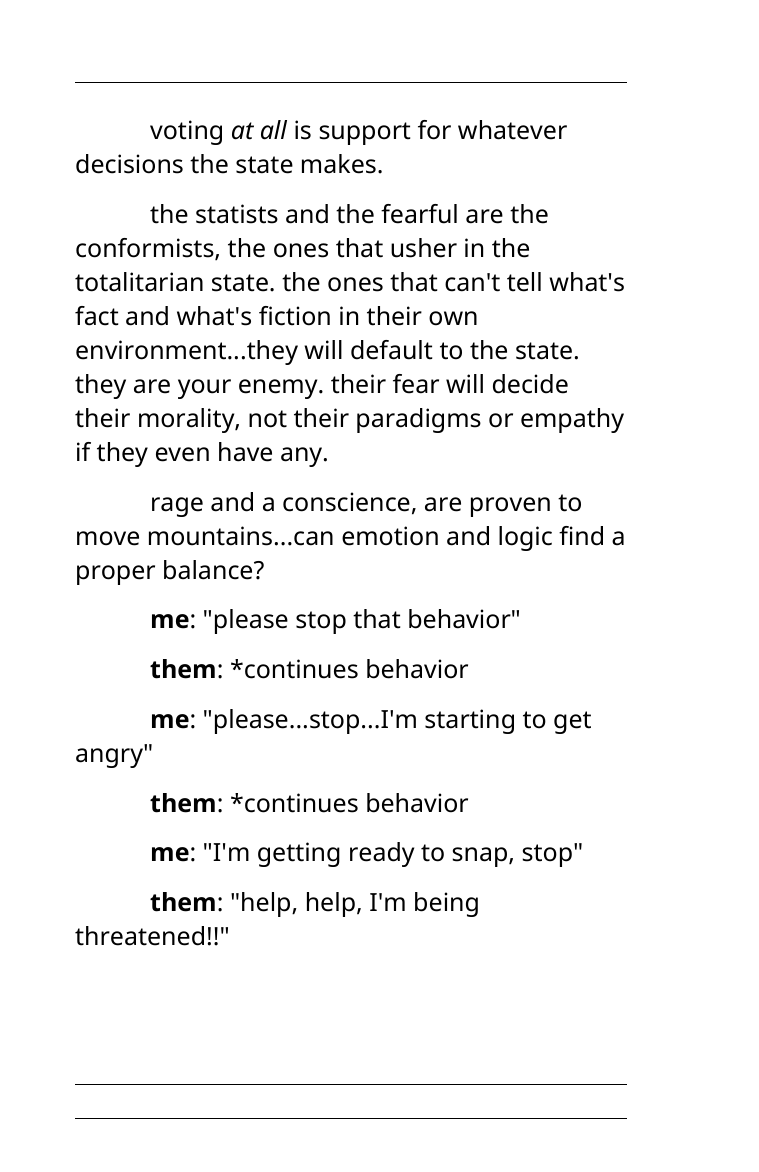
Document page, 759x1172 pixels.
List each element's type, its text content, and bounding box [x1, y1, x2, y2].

text the statists and the fearful are the conformists, the ones that usher in the totalitarian state. the ones that can't tell what's fact and what's fiction in their own environment...they will default to the state. they are your enemy. their fear will decide their morality, not their paradigms or empathy if they even have any. [75, 196, 627, 469]
text me: "please...stop...I'm starting to get angry" [75, 702, 627, 770]
text me: "please stop that behavior" [75, 602, 627, 636]
text them: *continues behavior [75, 785, 627, 819]
text them: "help, help, I'm being threatened!!" [75, 885, 627, 953]
text me: "I'm getting ready to snap, stop" [75, 835, 627, 869]
text them: *continues behavior [75, 652, 627, 686]
text rage and a conscience, are proven to move mountains...can emotion and logic find a proper balance? [75, 484, 627, 587]
text voting at all is support for whatever decisions the state makes. [75, 112, 627, 181]
